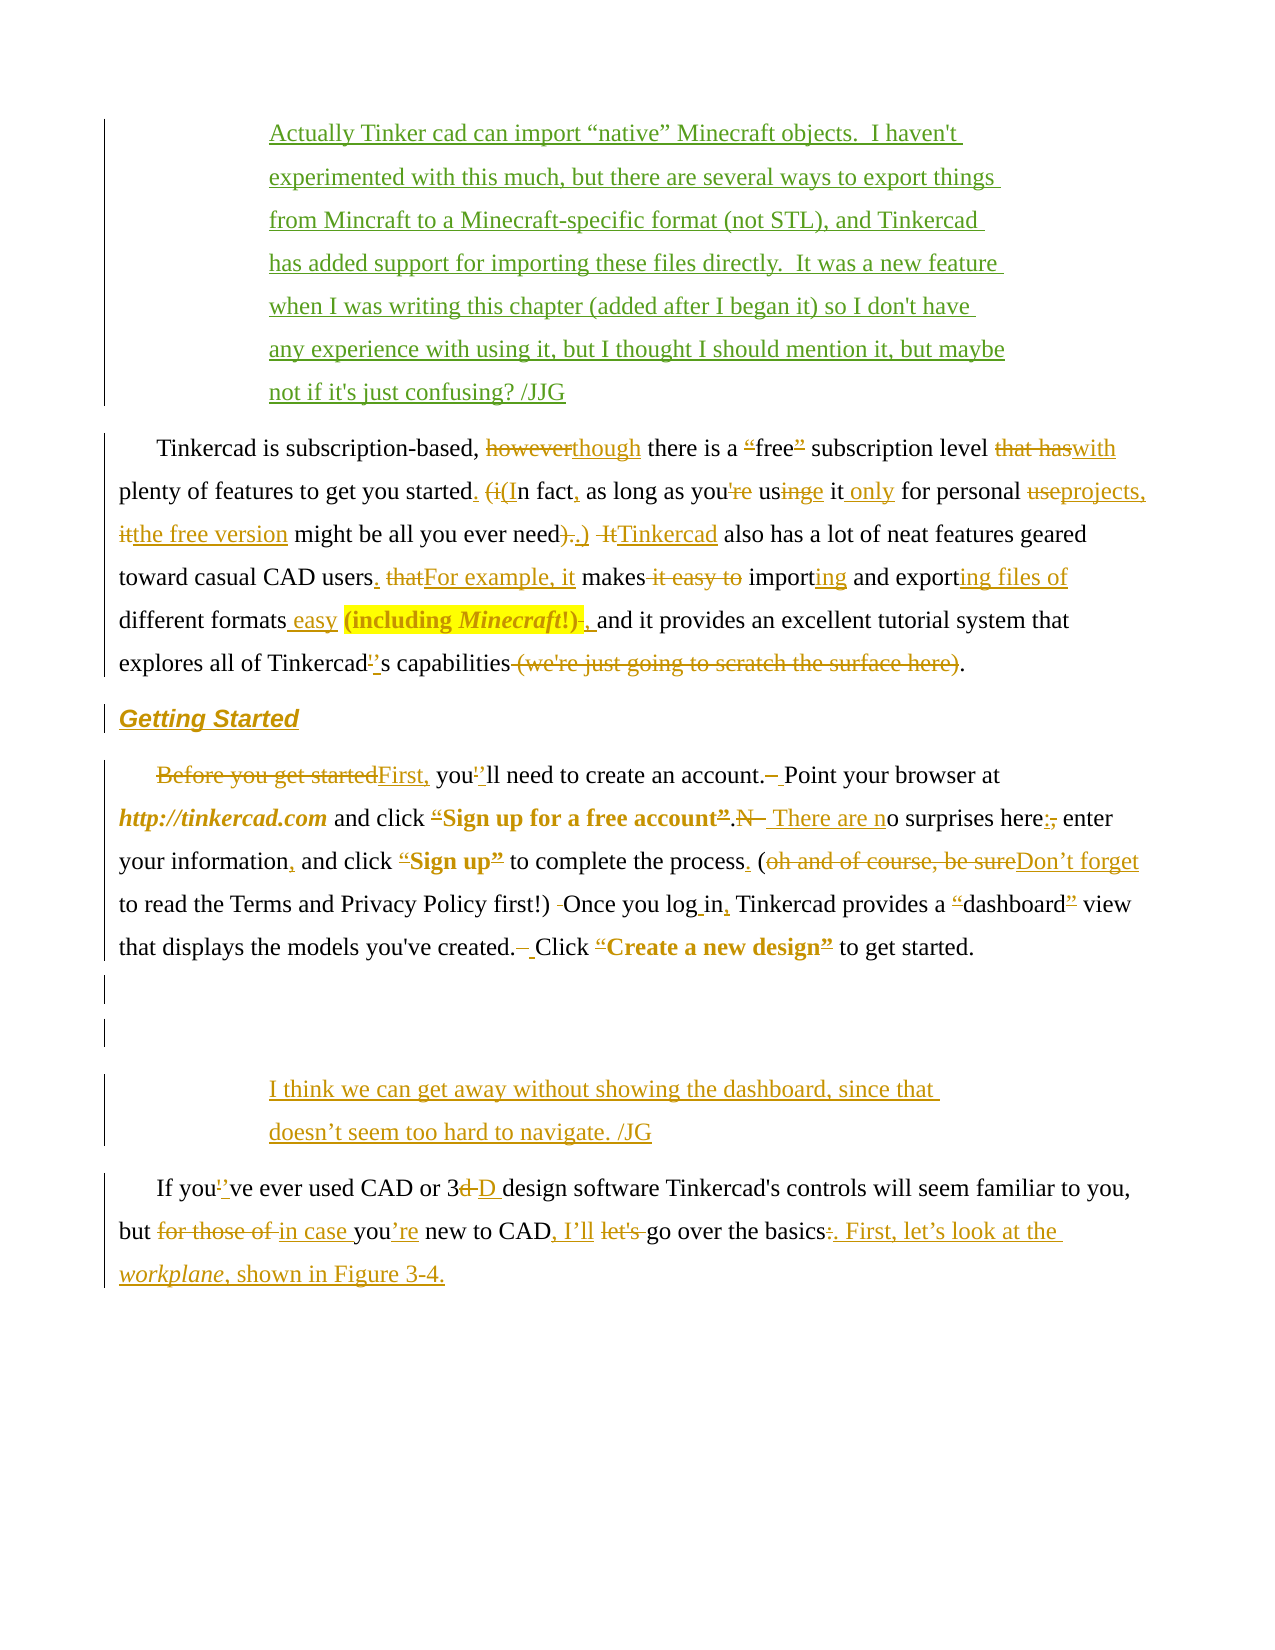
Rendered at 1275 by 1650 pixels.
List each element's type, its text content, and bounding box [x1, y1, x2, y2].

text I think we can get away without showing the dashboard, since that doesn’t seem too hard to navigate. /JG [268, 1074, 1006, 1146]
text Tinkercad is subscription-based, though there is a free subscription level with plenty of features to get you started. (In fact, as long as you use it only for personal projects, the free version might be all you ever need.) Tinkercad also has a lot of neat features geared toward casual CAD users. For example, it makes importing and exporting files of different formats easy (including Minecraft!), and it provides an excellent tutorial system that explores all of Tinkercad’s capabilities. [118, 433, 1156, 677]
text Actually Tinker cad can import “native” Minecraft objects. I haven't experimented with this much, but there are several ways to export things from Mincraft to a Minecraft-specific format (not STL), and Tinkercad has added support for importing these files directly. It was a new feature when I was writing this chapter (added after I began it) so I don't have any experience with using it, but I thought I should mention it, but maybe not if it's just confusing? /JJG [268, 118, 1006, 406]
text If you’ve ever used CAD or 3D design software Tinkercad's controls will seem familiar to you, but in case you’re new to CAD, I’ll go over the basics. First, let’s look at the workplane, shown in Figure 3-4. [118, 1173, 1156, 1288]
text First, you’ll need to create an account. Point your browser at http://tinkercad.com and click Sign up for a free account. There are no surprises here: enter your information, and click Sign up to complete the process. (Don’t forget to read the Terms and Privacy Policy first!) Once you log in, Tinkercad provides a dashboard view that displays the models you've created. Click Create a new design to get started. [118, 760, 1156, 1047]
text Getting Started [118, 704, 1156, 733]
